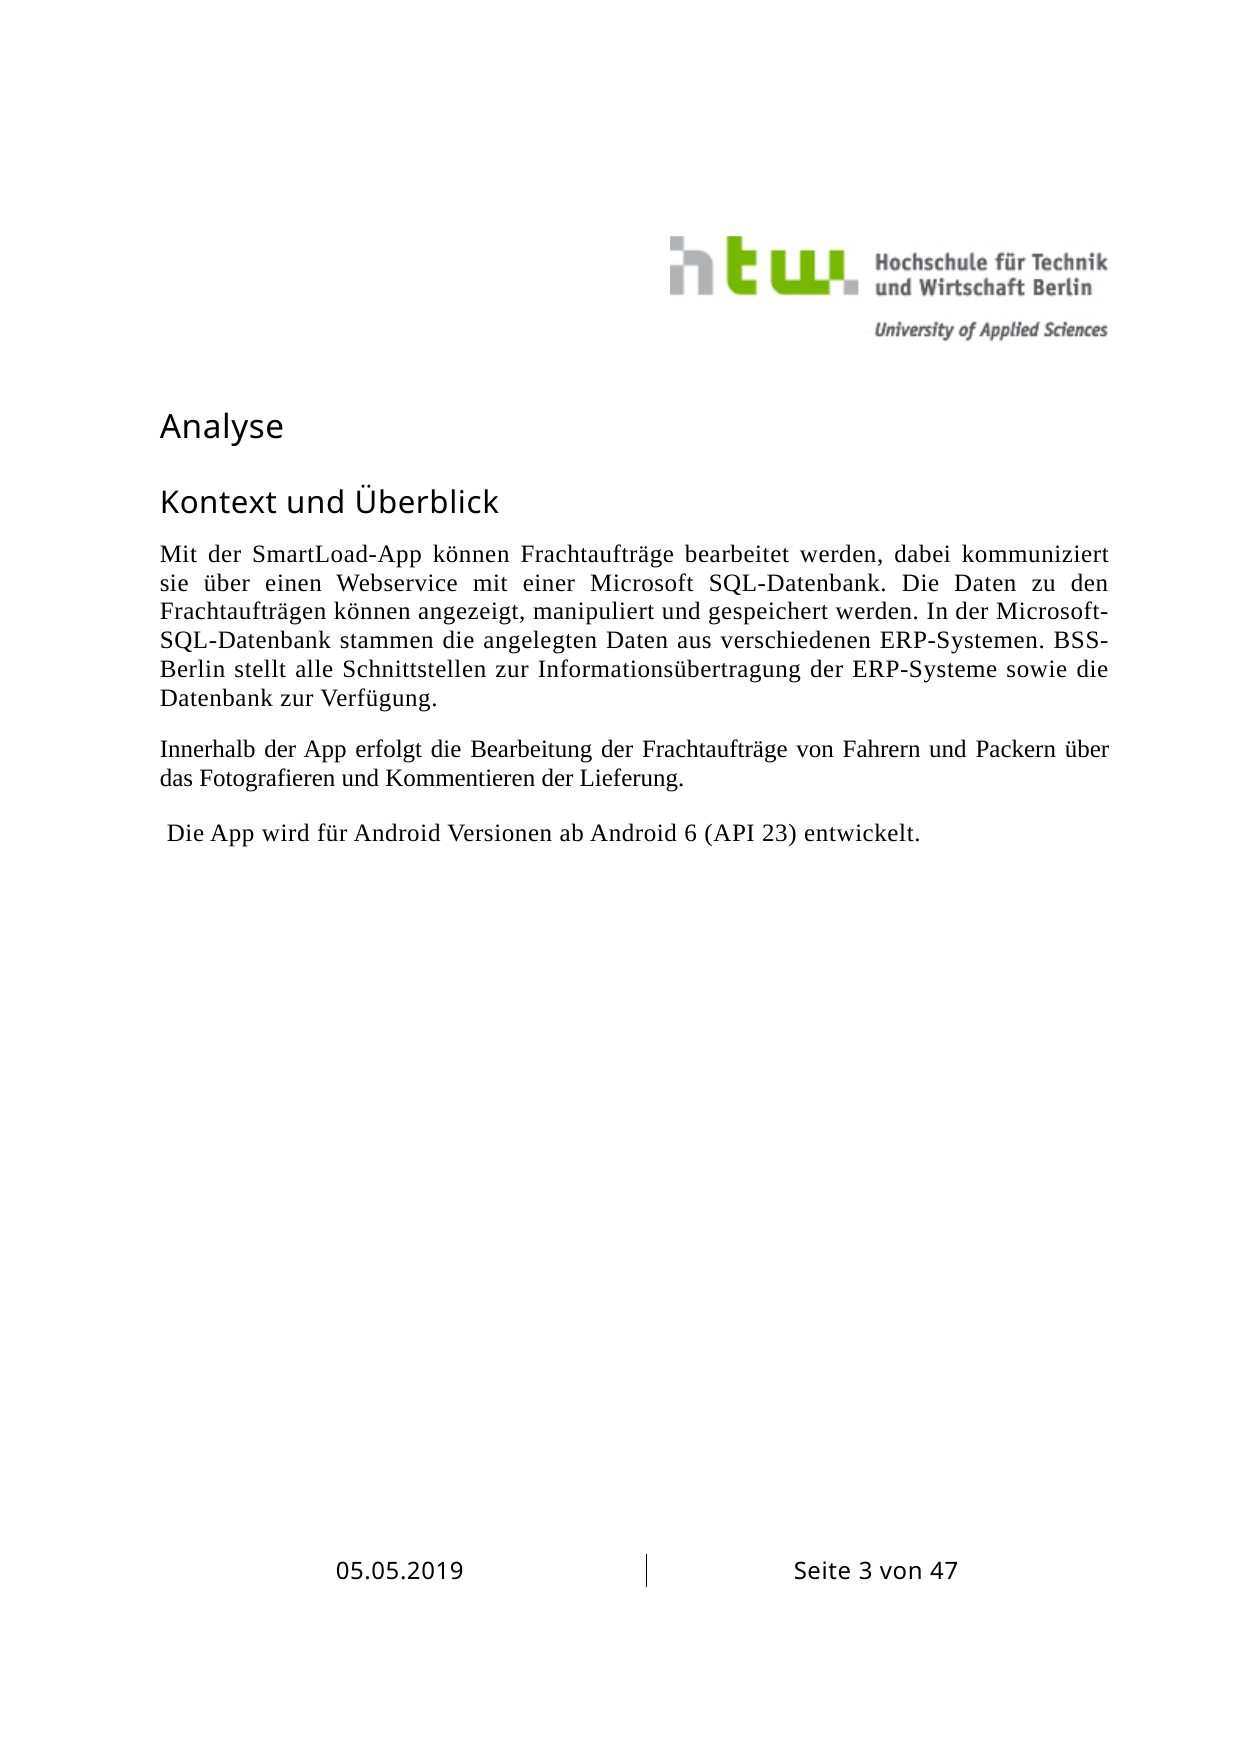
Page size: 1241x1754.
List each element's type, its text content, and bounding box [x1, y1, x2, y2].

text Die App wird für Android Versionen ab Android 6 (API 23) entwickelt. [159, 814, 1110, 848]
subtitle Analyse [159, 403, 1110, 448]
subtitle Kontext und Überblick [159, 479, 1110, 522]
text Mit der SmartLoad-App können Frachtaufträge bearbeitet werden, dabei kommuniziert sie über einen Webservice mit einer Microsoft SQL-Datenbank. Die Daten zu den Frachtaufträgen können angezeigt, manipuliert und gespeichert werden. In der Microsoft-SQL-Datenbank stammen die angelegten Daten aus verschiedenen ERP-Systemen. BSS-Berlin stellt alle Schnittstellen zur Informationsübertragung der ERP-Systeme sowie die Datenbank zur Verfügung. [159, 539, 1110, 711]
text Innerhalb der App erfolgt die Bearbeitung der Frachtaufträge von Fahrern und Packern über das Fotografieren und Kommentieren der Lieferung. [159, 734, 1110, 792]
